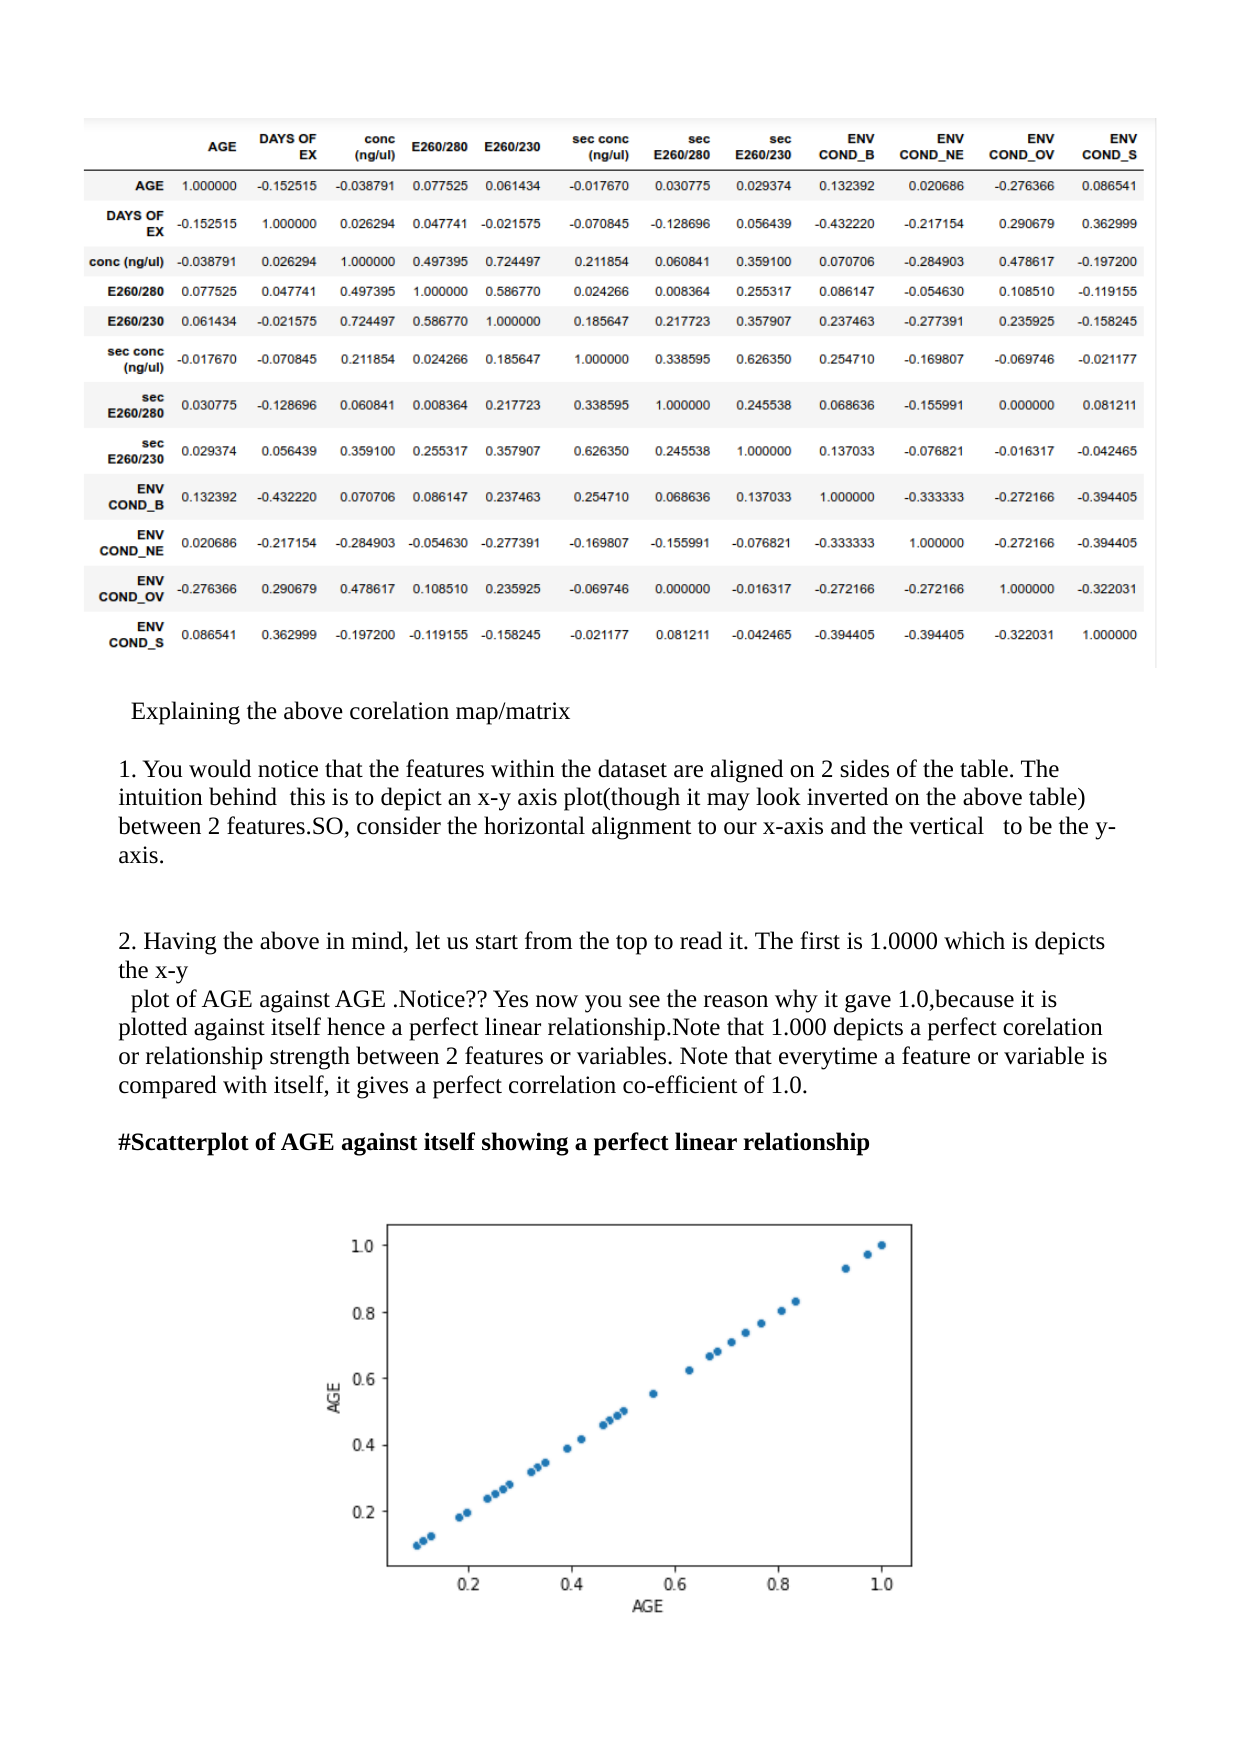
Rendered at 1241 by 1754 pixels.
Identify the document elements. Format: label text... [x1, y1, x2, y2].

text Explaining the above corelation map/matrix [118, 696, 1122, 725]
text 1. You would notice that the features within the dataset are aligned on 2 sides of the table. The intuition behind this is to depict an x-y axis plot(though it may look inverted on the above table) between 2 features.SO, consider the horizontal alignment to our x-axis and the vertical to be the y-axis. [118, 754, 1122, 869]
picture [83, 118, 1157, 668]
text plot of AGE against AGE .Notice?? Yes now you see the reason why it gave 1.0,because it is plotted against itself hence a perfect linear relationship.Note that 1.000 depicts a perfect corelation or relationship strength between 2 features or variables. Note that everytime a feature or variable is compared with itself, it gives a perfect correlation co-efficient of 1.0. [118, 984, 1122, 1099]
picture [318, 1215, 922, 1625]
text #Scatterplot of AGE against itself showing a perfect linear relationship [118, 1127, 1122, 1156]
text 2. Having the above in mind, let us start from the top to read it. The first is 1.0000 which is depicts the x-y [118, 926, 1122, 984]
